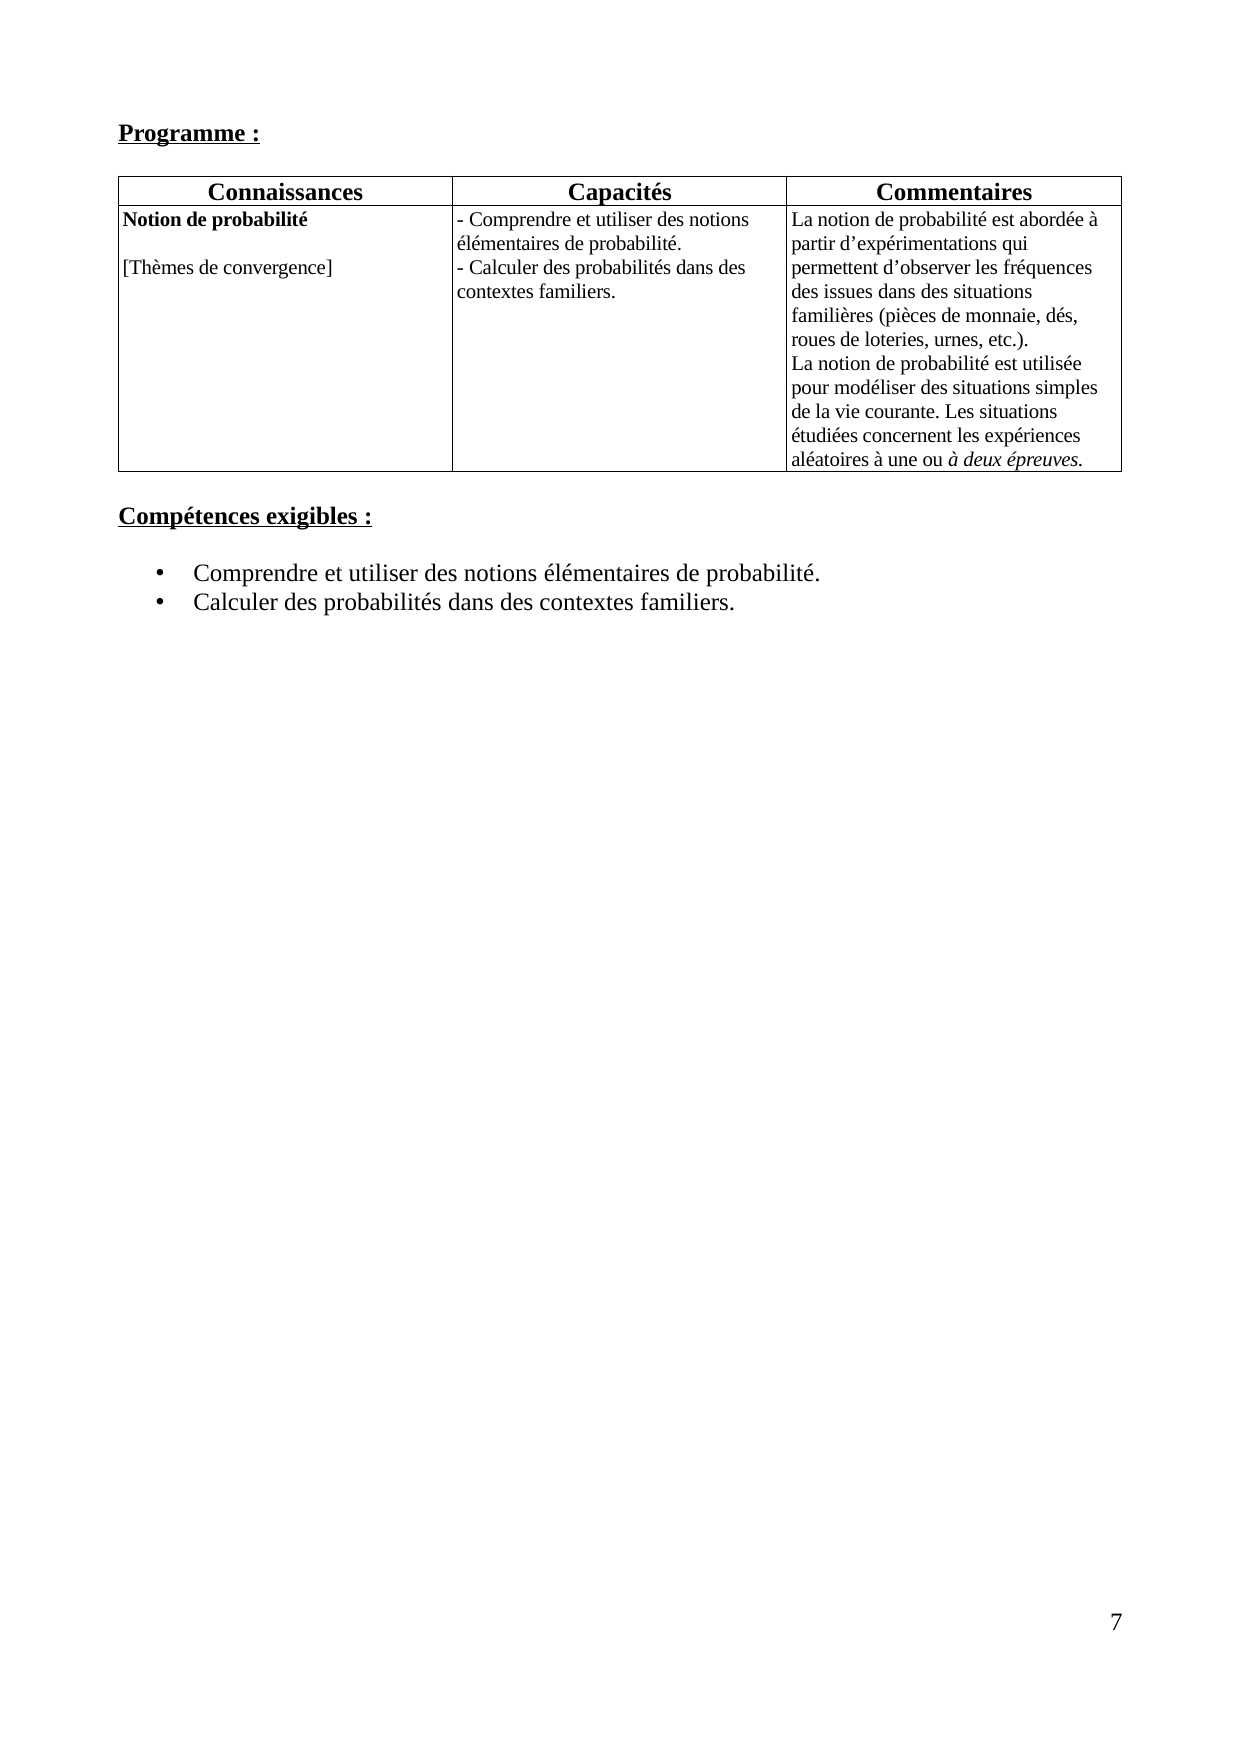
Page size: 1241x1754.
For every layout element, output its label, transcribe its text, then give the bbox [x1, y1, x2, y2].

table_cell La notion de probabilité est abordée à partir d’expérimentations qui permettent d’observer les fréquences des issues dans des situations familières (pièces de monnaie, dés, roues de loteries, urnes, etc.). La notion de probabilité est utilisée pour modéliser des situations simples de la vie courante. Les situations étudiées concernent les expériences aléatoires à une ou à deux épreuves. [787, 206, 1121, 471]
list Comprendre et utiliser des notions élémentaires de probabilité. [156, 558, 1122, 587]
table_cell - Comprendre et utiliser des notions élémentaires de probabilité. - Calculer des probabilités dans des contextes familiers. [453, 206, 786, 471]
table_header Connaissances [119, 177, 452, 205]
list Calculer des probabilités dans des contextes familiers. [156, 587, 1122, 616]
table_cell Notion de probabilité [Thèmes de convergence] [119, 206, 452, 471]
text Programme : [118, 118, 1122, 147]
text Compétences exigibles : [118, 501, 1122, 530]
table_header Commentaires [787, 177, 1121, 205]
table_header Capacités [453, 177, 786, 205]
